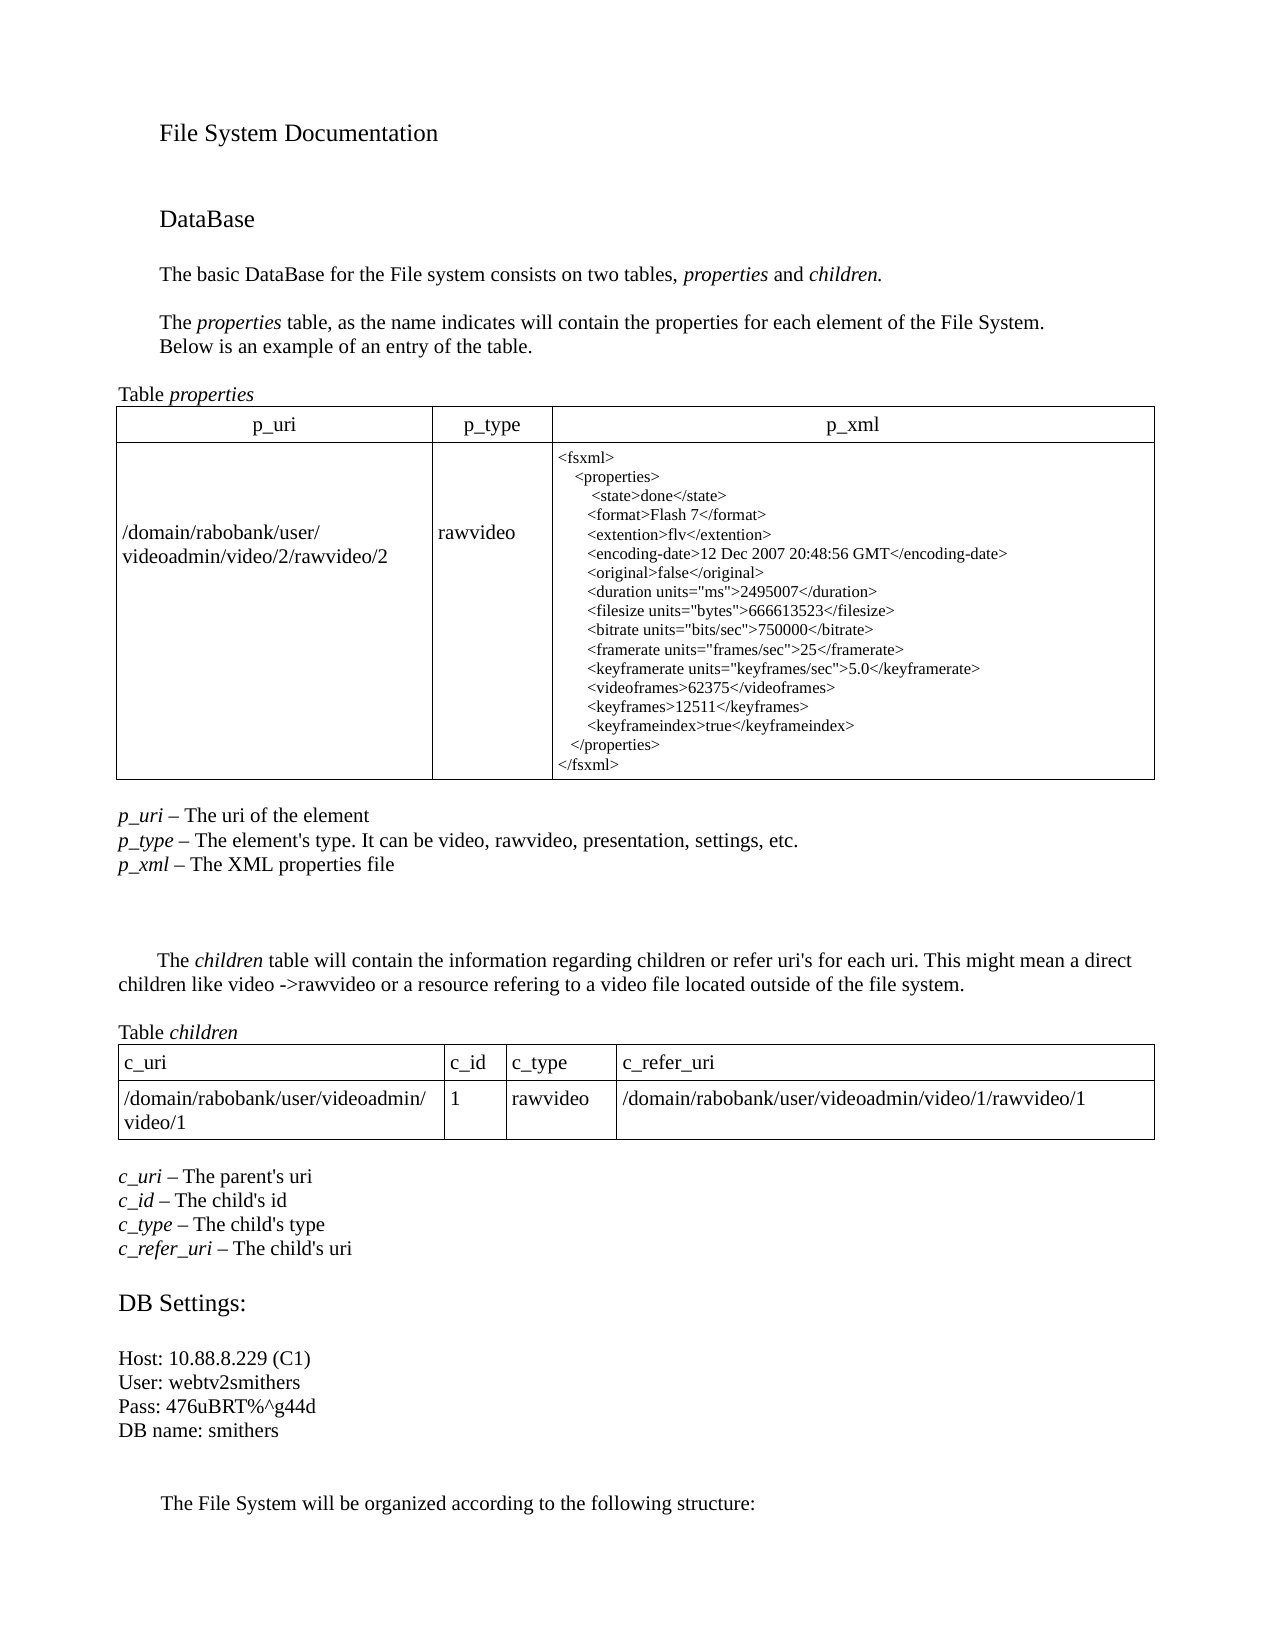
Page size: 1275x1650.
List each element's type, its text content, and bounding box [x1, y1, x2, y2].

text User: webtv2smithers [118, 1370, 1157, 1394]
table_cell 1 [445, 1081, 506, 1139]
text File System Documentation [118, 118, 1157, 147]
table_header c_type [507, 1045, 616, 1080]
text c_uri – The parent's uri [118, 1163, 1157, 1188]
text c_refer_uri – The child's uri [118, 1236, 1157, 1260]
text Pass: 476uBRT%^g44d [118, 1394, 1157, 1418]
text p_xml – The XML properties file [118, 852, 1157, 876]
table_header c_uri [119, 1045, 444, 1080]
text DB name: smithers [118, 1418, 1157, 1442]
table_header c_refer_uri [617, 1045, 1154, 1080]
text The children table will contain the information regarding children or refer uri's for each uri. This might mean a direct children like video ->rawvideo or a resource refering to a video file located outside of the file system. [118, 948, 1157, 996]
text Host: 10.88.8.229 (C1) [118, 1346, 1157, 1370]
table_cell rawvideo [507, 1081, 616, 1139]
table_cell rawvideo [433, 443, 552, 779]
text c_id – The child's id [118, 1188, 1157, 1212]
table_cell /domain/rabobank/user/videoadmin/video/1/rawvideo/1 [617, 1081, 1154, 1139]
text c_type – The child's type [118, 1212, 1157, 1236]
text Table properties [118, 382, 1157, 406]
table_cell <fsxml> <properties> <state>done</state> <format>Flash 7</format> <extention>flv</extention> <encoding-date>12 Dec 2007 20:48:56 GMT</encoding-date> <original>false</original> <duration units="ms">2495007</duration> <filesize units="bytes">666613523</filesize> <bitrate units="bits/sec">750000</bitrate> <framerate units="frames/sec">25</framerate> <keyframerate units="keyframes/sec">5.0</keyframerate> <videoframes>62375</videoframes> <keyframes>12511</keyframes> <keyframeindex>true</keyframeindex> </properties> </fsxml> [553, 443, 1154, 779]
text DB Settings: [118, 1288, 1157, 1317]
text The File System will be organized according to the following structure: [118, 1490, 1157, 1514]
text Table children [118, 1020, 1157, 1044]
text p_type – The element's type. It can be video, rawvideo, presentation, settings, etc. [118, 827, 1157, 852]
text DataBase [118, 204, 1157, 233]
table_cell /domain/rabobank/user/videoadmin/video/1 [119, 1081, 444, 1139]
text The basic DataBase for the File system consists on two tables, properties and children. [118, 262, 1157, 286]
text Below is an example of an entry of the table. [118, 334, 1157, 358]
table_header p_type [433, 407, 552, 442]
text The properties table, as the name indicates will contain the properties for each element of the File System. [118, 310, 1157, 334]
table_header p_uri [117, 407, 432, 442]
table_header c_id [445, 1045, 506, 1080]
text p_uri – The uri of the element [118, 803, 1157, 827]
table_cell /domain/rabobank/user/videoadmin/video/2/rawvideo/2 [117, 443, 432, 779]
table_header p_xml [553, 407, 1154, 442]
